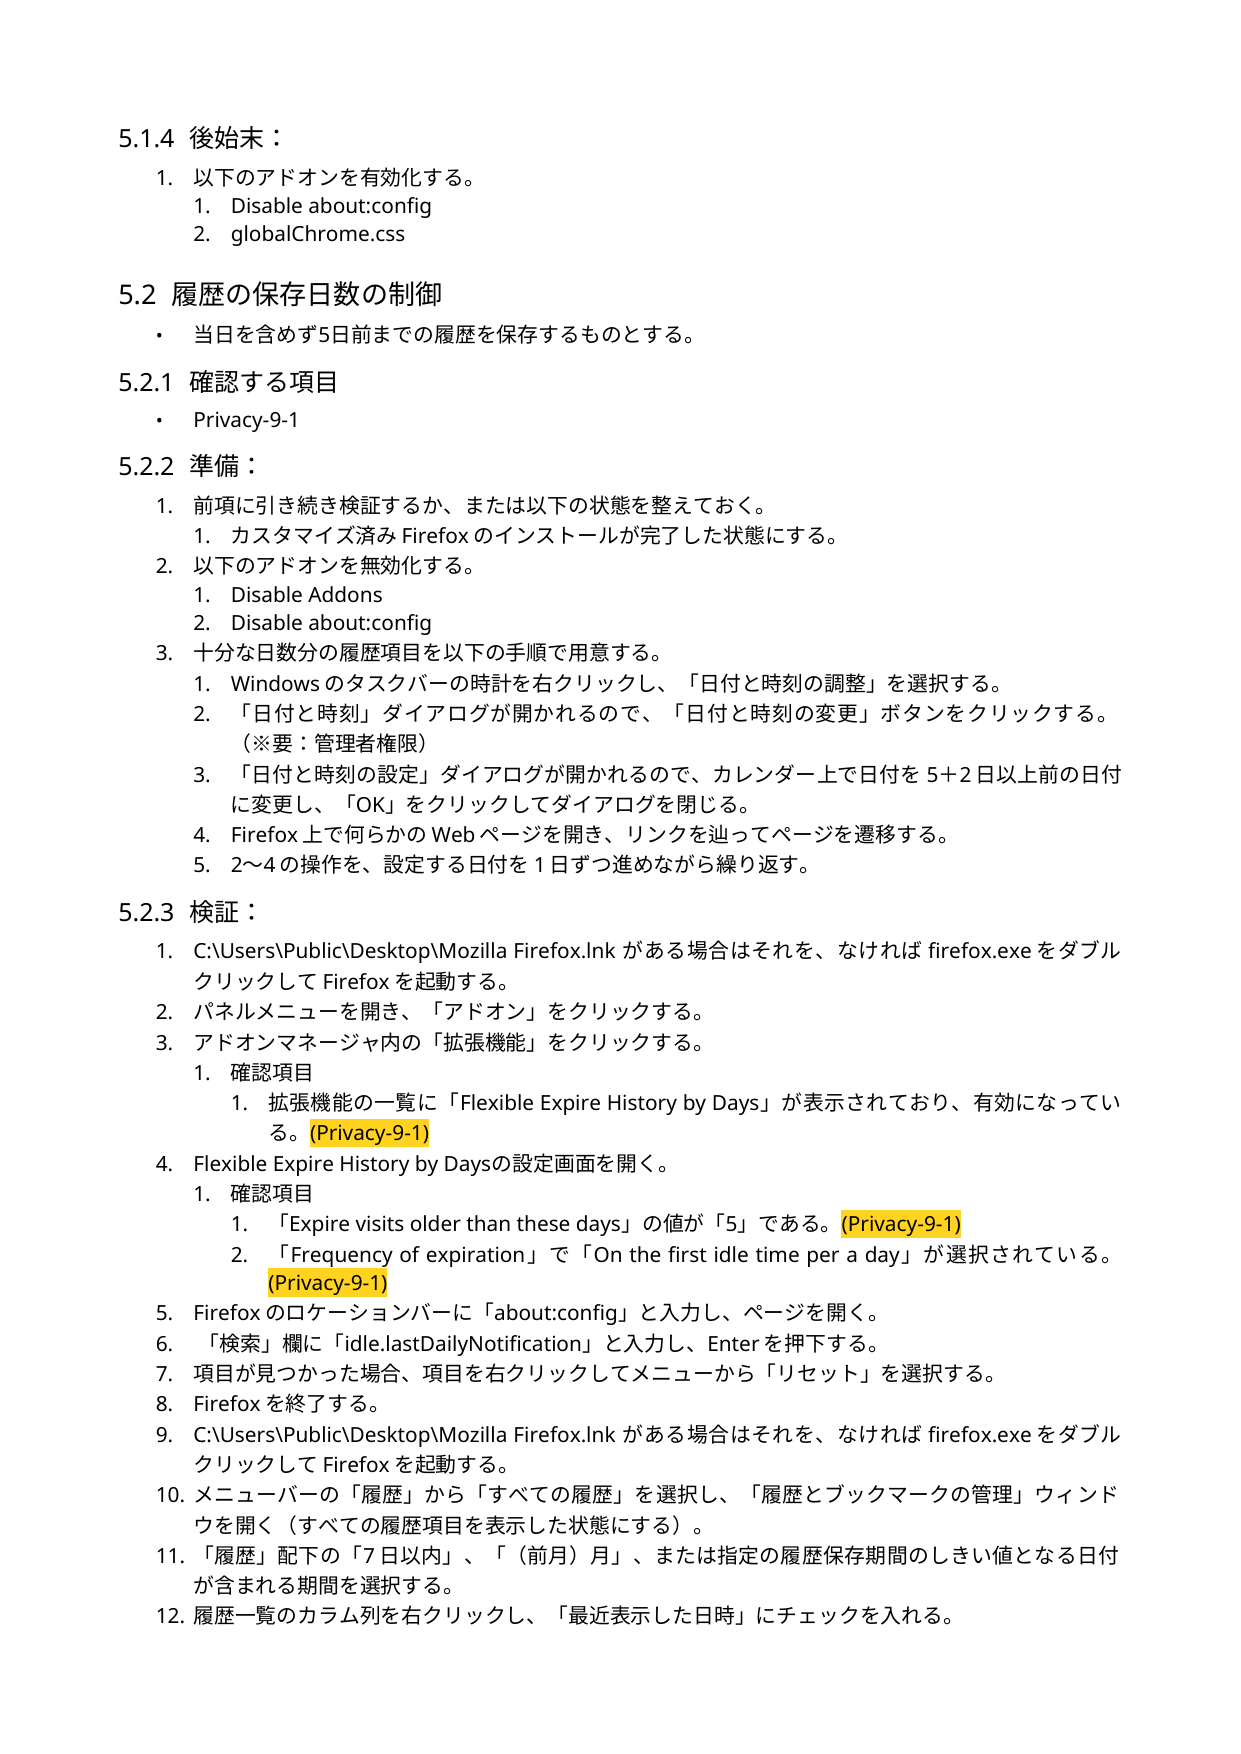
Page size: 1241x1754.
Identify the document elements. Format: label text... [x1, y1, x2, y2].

list メニューバーの「履歴」から「すべての履歴」を選択し、「履歴とブックマークの管理」ウィンドウを開く（すべての履歴項目を表示した状態にする）。 [156, 1478, 1122, 1539]
list C:\Users\Public\Desktop\Mozilla Firefox.lnk がある場合はそれを、なければfirefox.exeをダブルクリックしてFirefoxを起動する。 [156, 1418, 1122, 1478]
list 前項に引き続き検証するか、または以下の状態を整えておく。 [156, 489, 1122, 519]
list Privacy-9-1 [156, 405, 1122, 433]
subtitle 後始末： [118, 118, 1122, 154]
list 「検索」欄に「idle.lastDailyNotification」と入力し、Enterを押下する。 [156, 1327, 1122, 1357]
list 2〜4の操作を、設定する日付を1日ずつ進めながら繰り返す。 [193, 849, 1122, 879]
list Disable about:config [193, 191, 1122, 219]
list 項目が見つかった場合、項目を右クリックしてメニューから「リセット」を選択する。 [156, 1357, 1122, 1388]
list 「日付と時刻の設定」ダイアログが開かれるので、カレンダー上で日付を5＋2日以上前の日付に変更し、「OK」をクリックしてダイアログを閉じる。 [193, 758, 1122, 818]
list Firefox上で何らかのWebページを開き、リンクを辿ってページを遷移する。 [193, 818, 1122, 849]
list 当日を含めず5日前までの履歴を保存するものとする。 [156, 319, 1122, 349]
list 「日付と時刻」ダイアログが開かれるので、「日付と時刻の変更」ボタンをクリックする。（※要：管理者権限） [193, 697, 1122, 758]
list Firefoxのロケーションバーに「about:config」と入力し、ページを開く。 [156, 1297, 1122, 1327]
list 確認項目 [193, 1177, 1122, 1208]
list 「履歴」配下の「7日以内」、「（前月）月」、または指定の履歴保存期間のしきい値となる日付が含まれる期間を選択する。 [156, 1539, 1122, 1599]
list globalChrome.css [193, 219, 1122, 248]
list 拡張機能の一覧に「Flexible Expire History by Days」が表示されており、有効になっている。(Privacy-9-1) [231, 1086, 1122, 1147]
list Disable Addons [193, 580, 1122, 608]
subtitle 履歴の保存日数の制御 [118, 273, 1122, 312]
list 十分な日数分の履歴項目を以下の手順で用意する。 [156, 637, 1122, 667]
list 以下のアドオンを無効化する。 [156, 549, 1122, 580]
list パネルメニューを開き、「アドオン」をクリックする。 [156, 995, 1122, 1026]
list 以下のアドオンを有効化する。 [156, 161, 1122, 191]
list Flexible Expire History by Daysの設定画面を開く。 [156, 1147, 1122, 1177]
list 履歴一覧のカラム列を右クリックし、「最近表示した日時」にチェックを入れる。 [156, 1599, 1122, 1630]
list 「Expire visits older than these days」の値が「5」である。(Privacy-9-1) [231, 1208, 1122, 1238]
list アドオンマネージャ内の「拡張機能」をクリックする。 [156, 1026, 1122, 1056]
list カスタマイズ済みFirefoxのインストールが完了した状態にする。 [193, 519, 1122, 549]
list 「Frequency of expiration」で「On the first idle time per a day」が選択されている。(Privacy-9-1) [231, 1238, 1122, 1297]
subtitle 確認する項目 [118, 362, 1122, 398]
list 確認項目 [193, 1056, 1122, 1086]
list Disable about:config [193, 608, 1122, 637]
subtitle 検証： [118, 892, 1122, 928]
list Firefoxを終了する。 [156, 1388, 1122, 1418]
list C:\Users\Public\Desktop\Mozilla Firefox.lnk がある場合はそれを、なければfirefox.exeをダブルクリックしてFirefoxを起動する。 [156, 935, 1122, 995]
list Windowsのタスクバーの時計を右クリックし、「日付と時刻の調整」を選択する。 [193, 667, 1122, 697]
subtitle 準備： [118, 446, 1122, 482]
